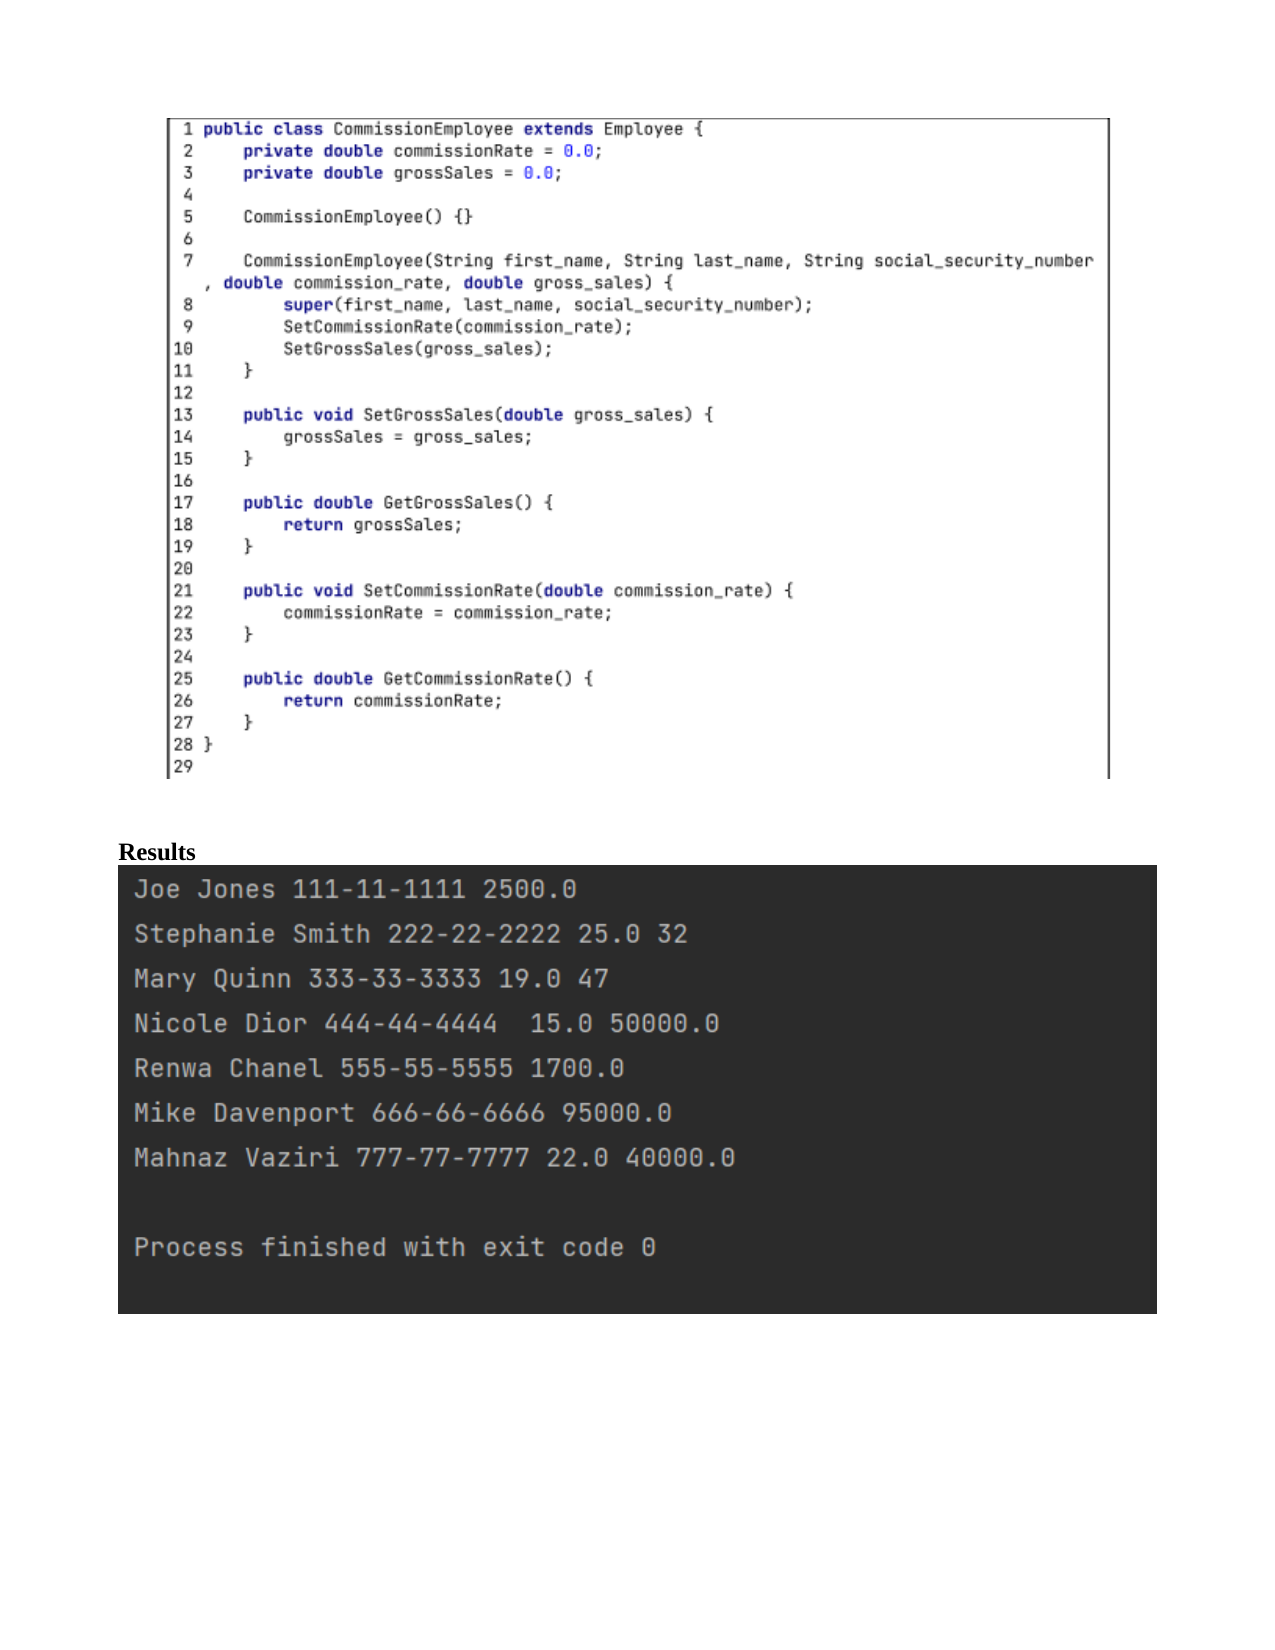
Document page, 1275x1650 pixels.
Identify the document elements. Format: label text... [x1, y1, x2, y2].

text Results [118, 837, 1157, 865]
picture [118, 865, 1157, 1314]
picture [165, 118, 1111, 779]
